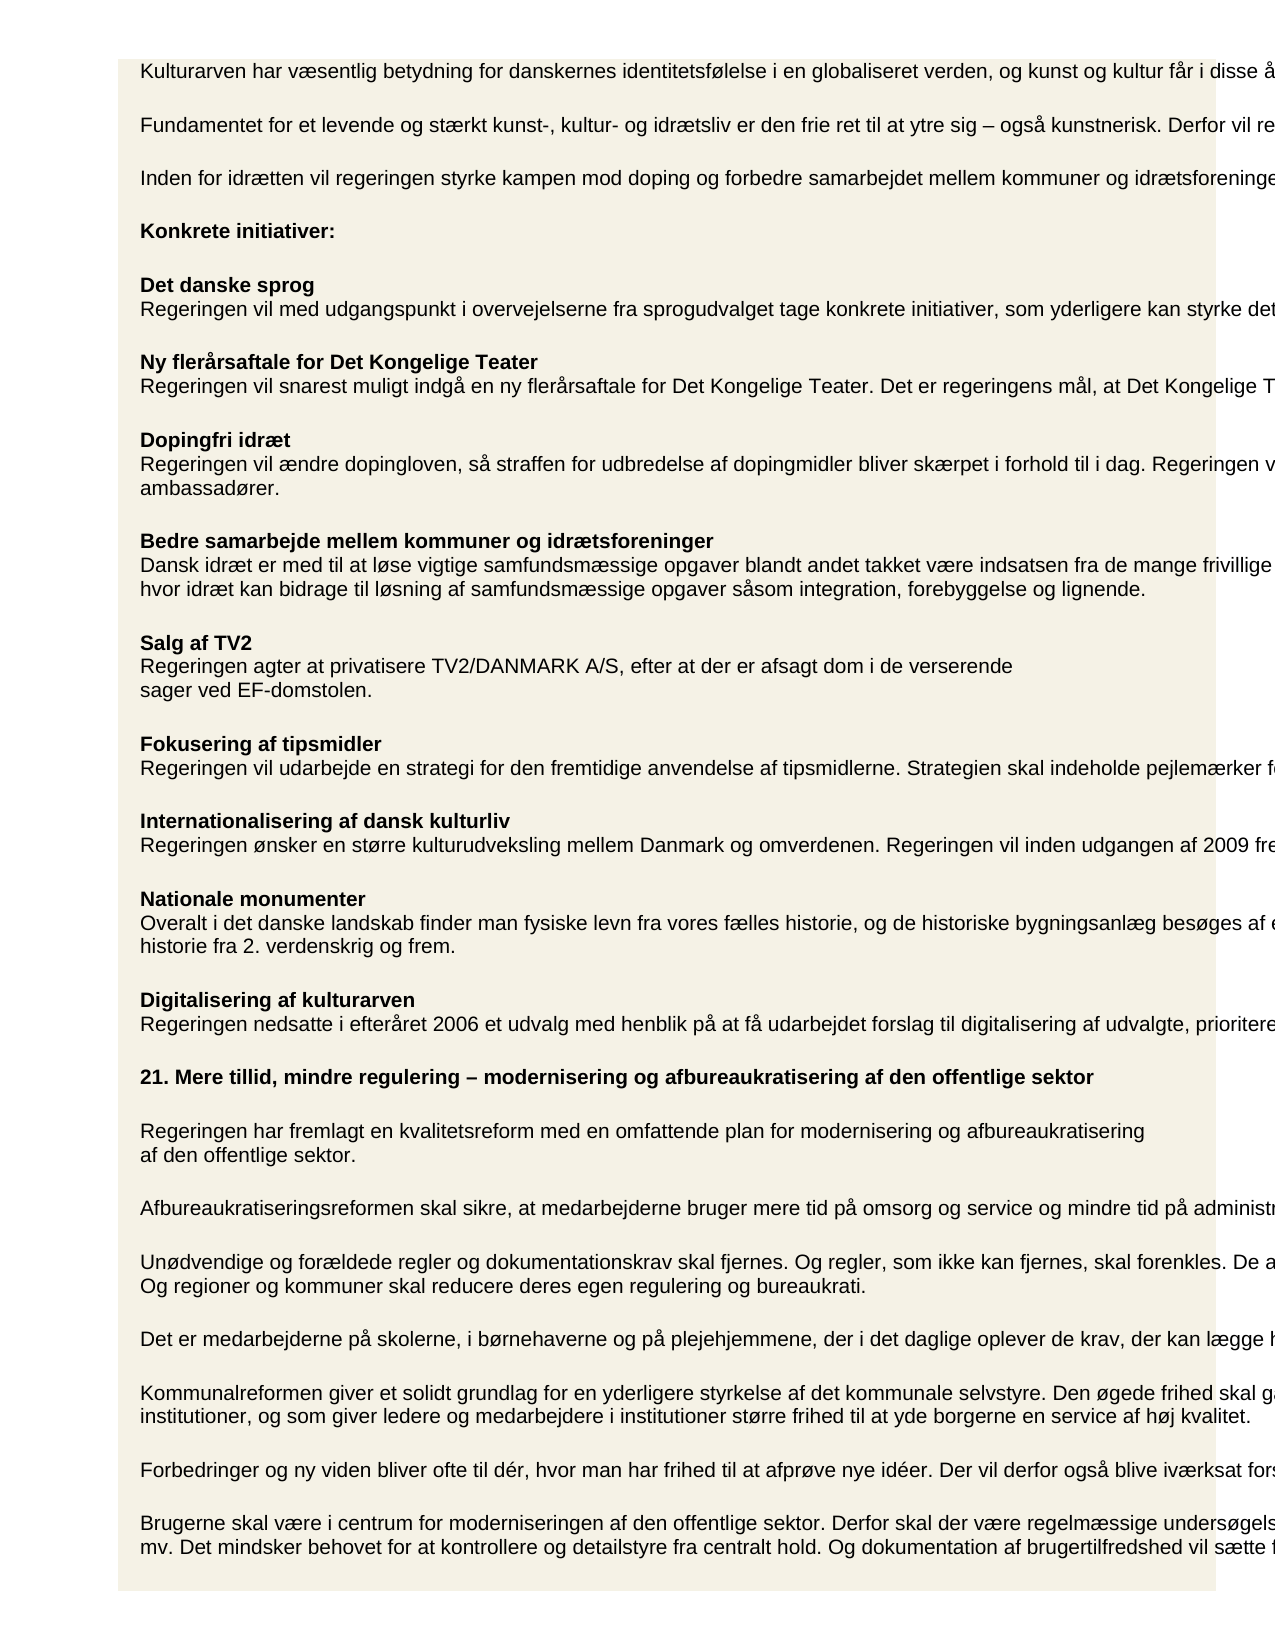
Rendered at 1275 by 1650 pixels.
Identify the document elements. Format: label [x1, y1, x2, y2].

table_cell [118, 59, 125, 1588]
table_cell [125, 59, 140, 1588]
